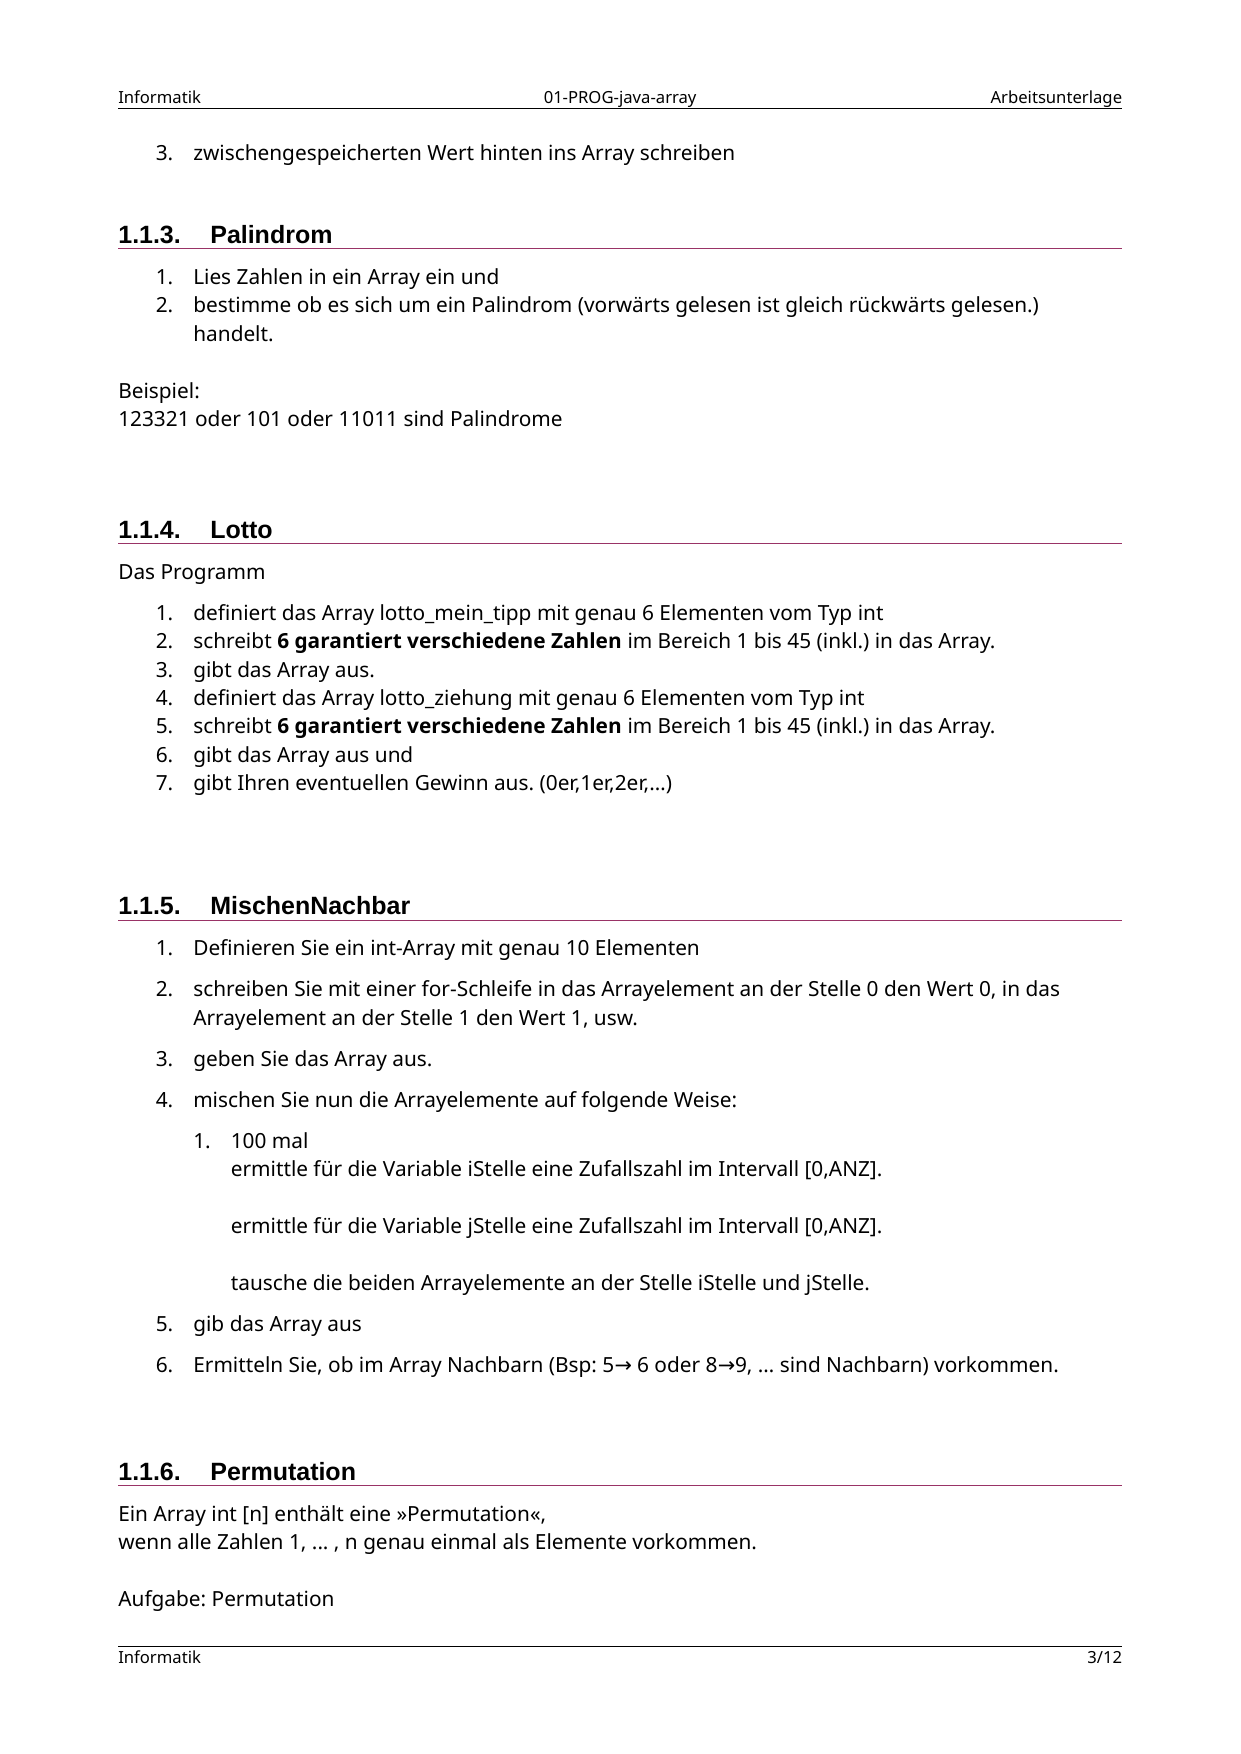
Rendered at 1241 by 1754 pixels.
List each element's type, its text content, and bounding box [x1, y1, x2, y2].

list definiert das Array lotto_ziehung mit genau 6 Elementen vom Typ int [156, 683, 1122, 712]
text Ein Array int [n] enthält eine »Permutation«, [118, 1499, 1122, 1527]
list definiert das Array lotto_mein_tipp mit genau 6 Elementen vom Typ int [156, 598, 1122, 626]
list gibt das Array aus. [156, 655, 1122, 683]
list Ermitteln Sie, ob im Array Nachbarn (Bsp: 5→ 6 oder 8→9, … sind Nachbarn) vorkommen. [156, 1350, 1122, 1378]
list gibt Ihren eventuellen Gewinn aus. (0er,1er,2er,…) [156, 768, 1122, 797]
list Definieren Sie ein int-Array mit genau 10 Elementen [156, 933, 1122, 962]
subtitle Permutation [118, 1457, 1122, 1485]
text wenn alle Zahlen 1, ... , n genau einmal als Elemente vorkommen. [118, 1527, 1122, 1556]
list mischen Sie nun die Arrayelemente auf folgende Weise: [156, 1085, 1122, 1113]
subtitle Palindrom [118, 220, 1122, 248]
list gib das Array aus [156, 1309, 1122, 1337]
subtitle MischenNachbar [118, 891, 1122, 920]
list schreibt 6 garantiert verschiedene Zahlen im Bereich 1 bis 45 (inkl.) in das Array. [156, 712, 1122, 740]
list schreibt 6 garantiert verschiedene Zahlen im Bereich 1 bis 45 (inkl.) in das Array. [156, 626, 1122, 655]
subtitle Lotto [118, 514, 1122, 543]
text Beispiel: [118, 376, 1122, 404]
list zwischengespeicherten Wert hinten ins Array schreiben [156, 138, 1122, 166]
text 123321 oder 101 oder 11011 sind Palindrome [118, 404, 1122, 433]
list gibt das Array aus und [156, 740, 1122, 768]
list 100 mal ermittle für die Variable iStelle eine Zufallszahl im Intervall [0,ANZ]. ermittle für die Variable jStelle eine Zufallszahl im Intervall [0,ANZ]. tausche die beiden Arrayelemente an der Stelle iStelle und jStelle. [193, 1126, 1122, 1296]
list schreiben Sie mit einer for-Schleife in das Arrayelement an der Stelle 0 den Wert 0, in das Arrayelement an der Stelle 1 den Wert 1, usw. [156, 974, 1122, 1031]
text Das Programm [118, 557, 1122, 585]
list bestimme ob es sich um ein Palindrom (vorwärts gelesen ist gleich rückwärts gelesen.) handelt. [156, 291, 1122, 347]
list geben Sie das Array aus. [156, 1044, 1122, 1072]
text Aufgabe: Permutation [118, 1584, 1122, 1613]
list Lies Zahlen in ein Array ein und [156, 262, 1122, 291]
